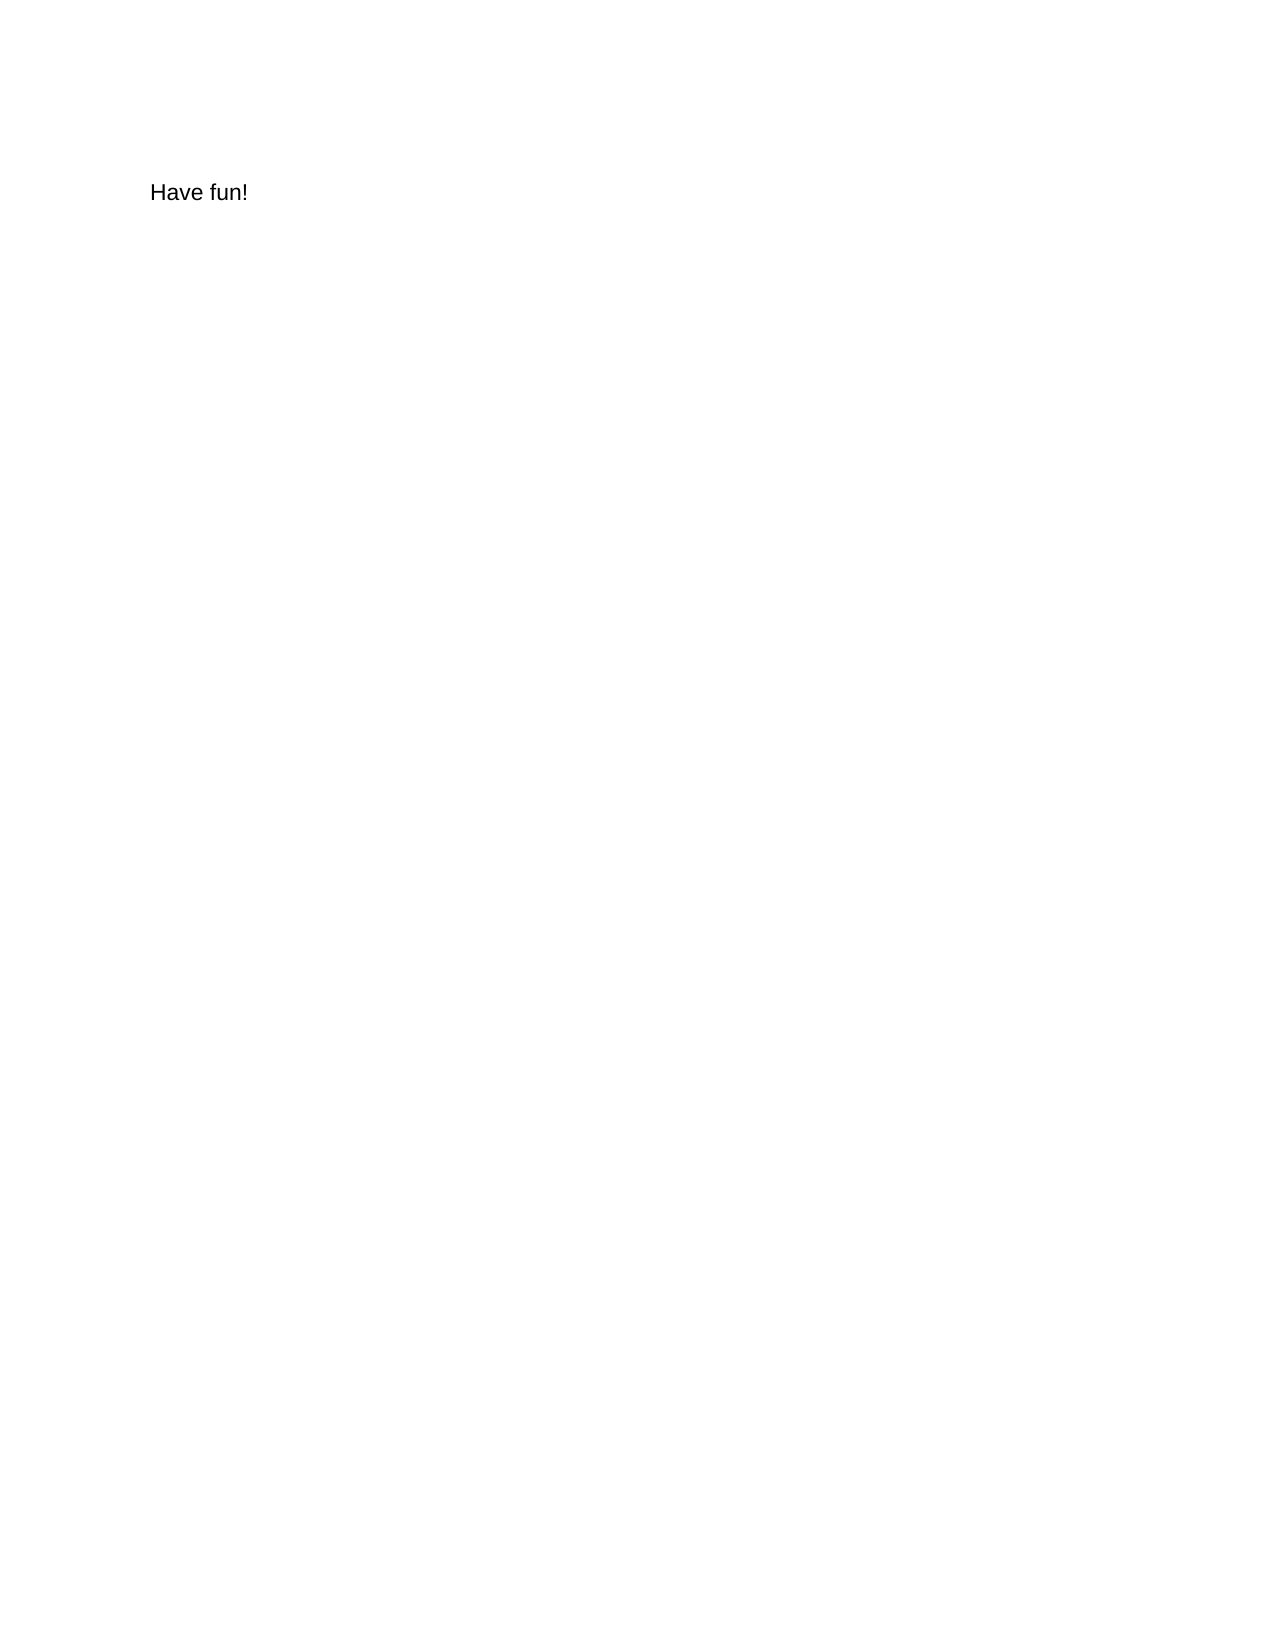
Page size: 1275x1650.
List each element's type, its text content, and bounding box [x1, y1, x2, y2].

text Have fun! [150, 179, 1125, 205]
